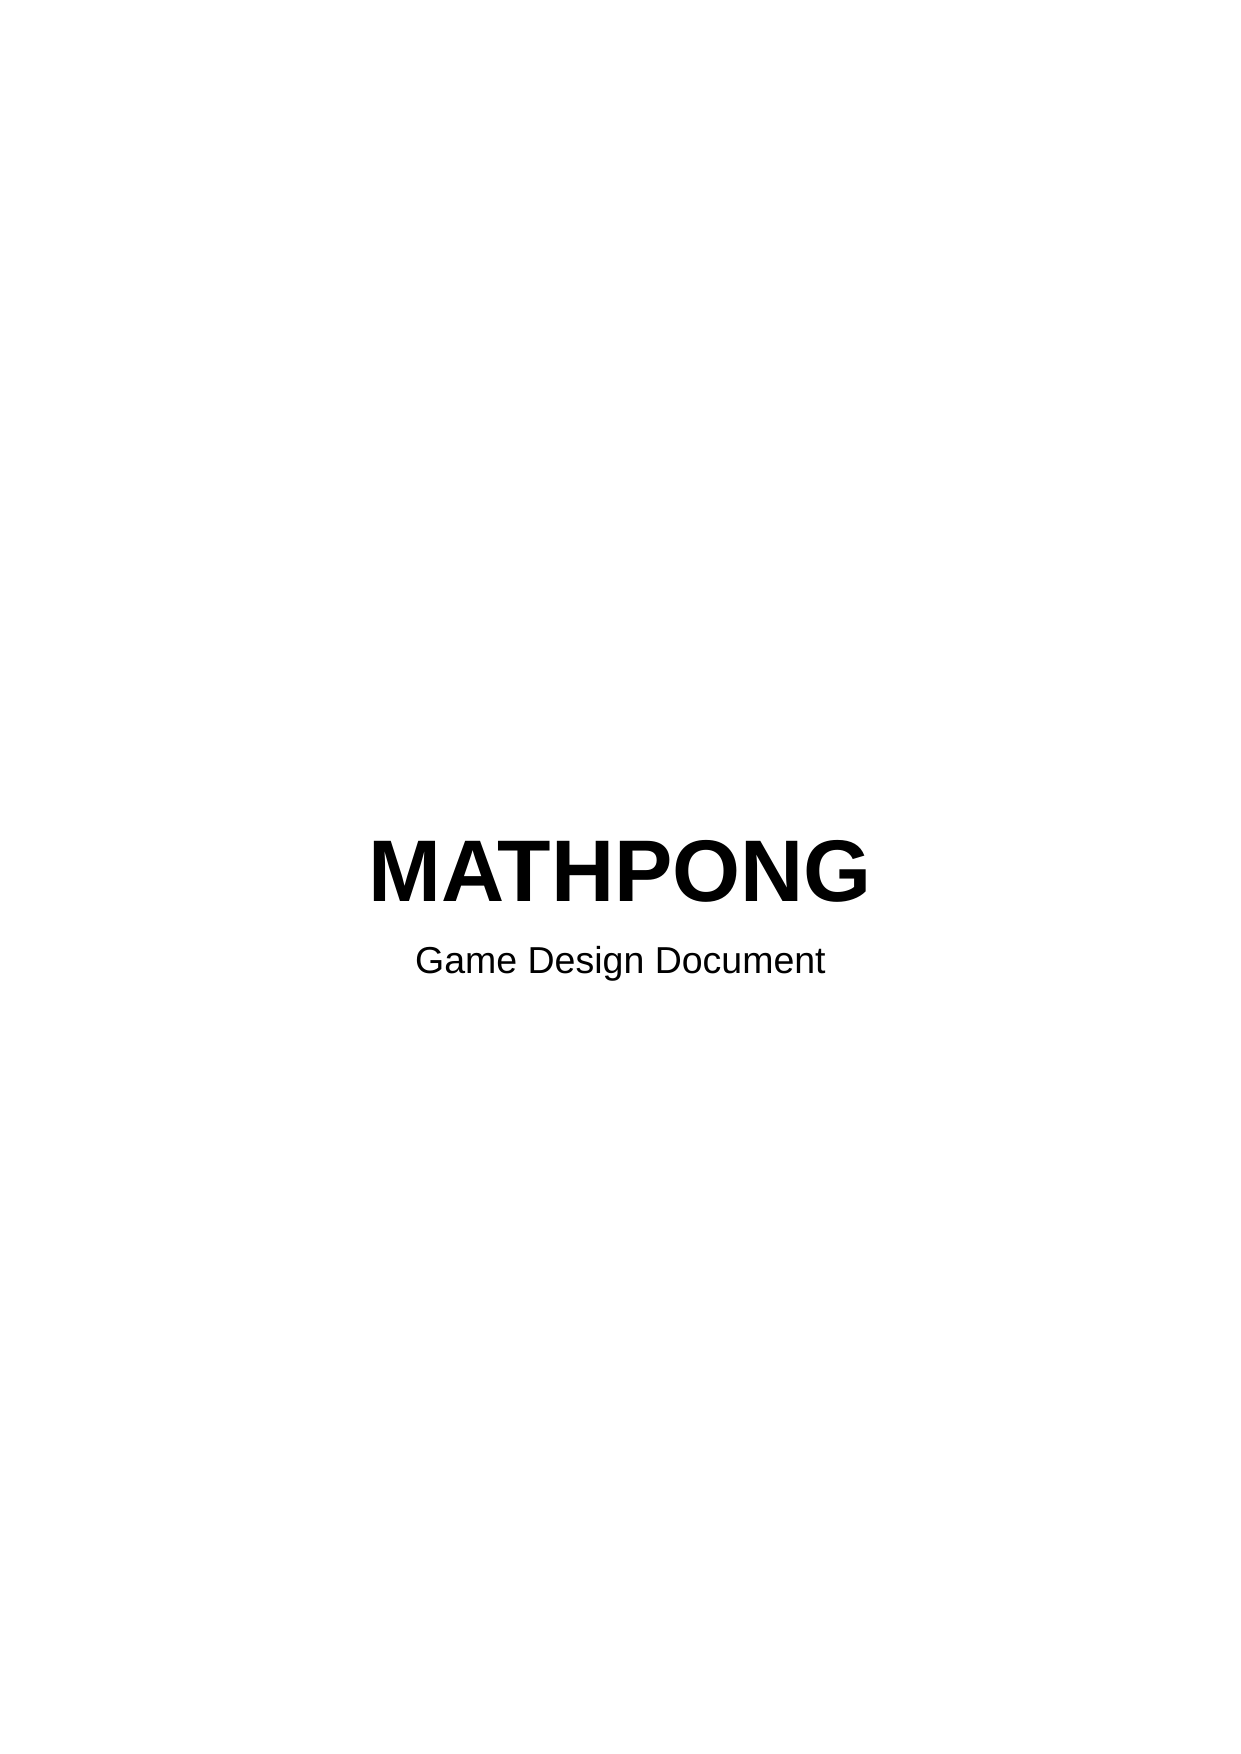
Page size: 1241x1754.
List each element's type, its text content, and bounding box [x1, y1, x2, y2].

title MATHPONG [118, 819, 1122, 920]
subtitle Game Design Document [118, 938, 1122, 982]
